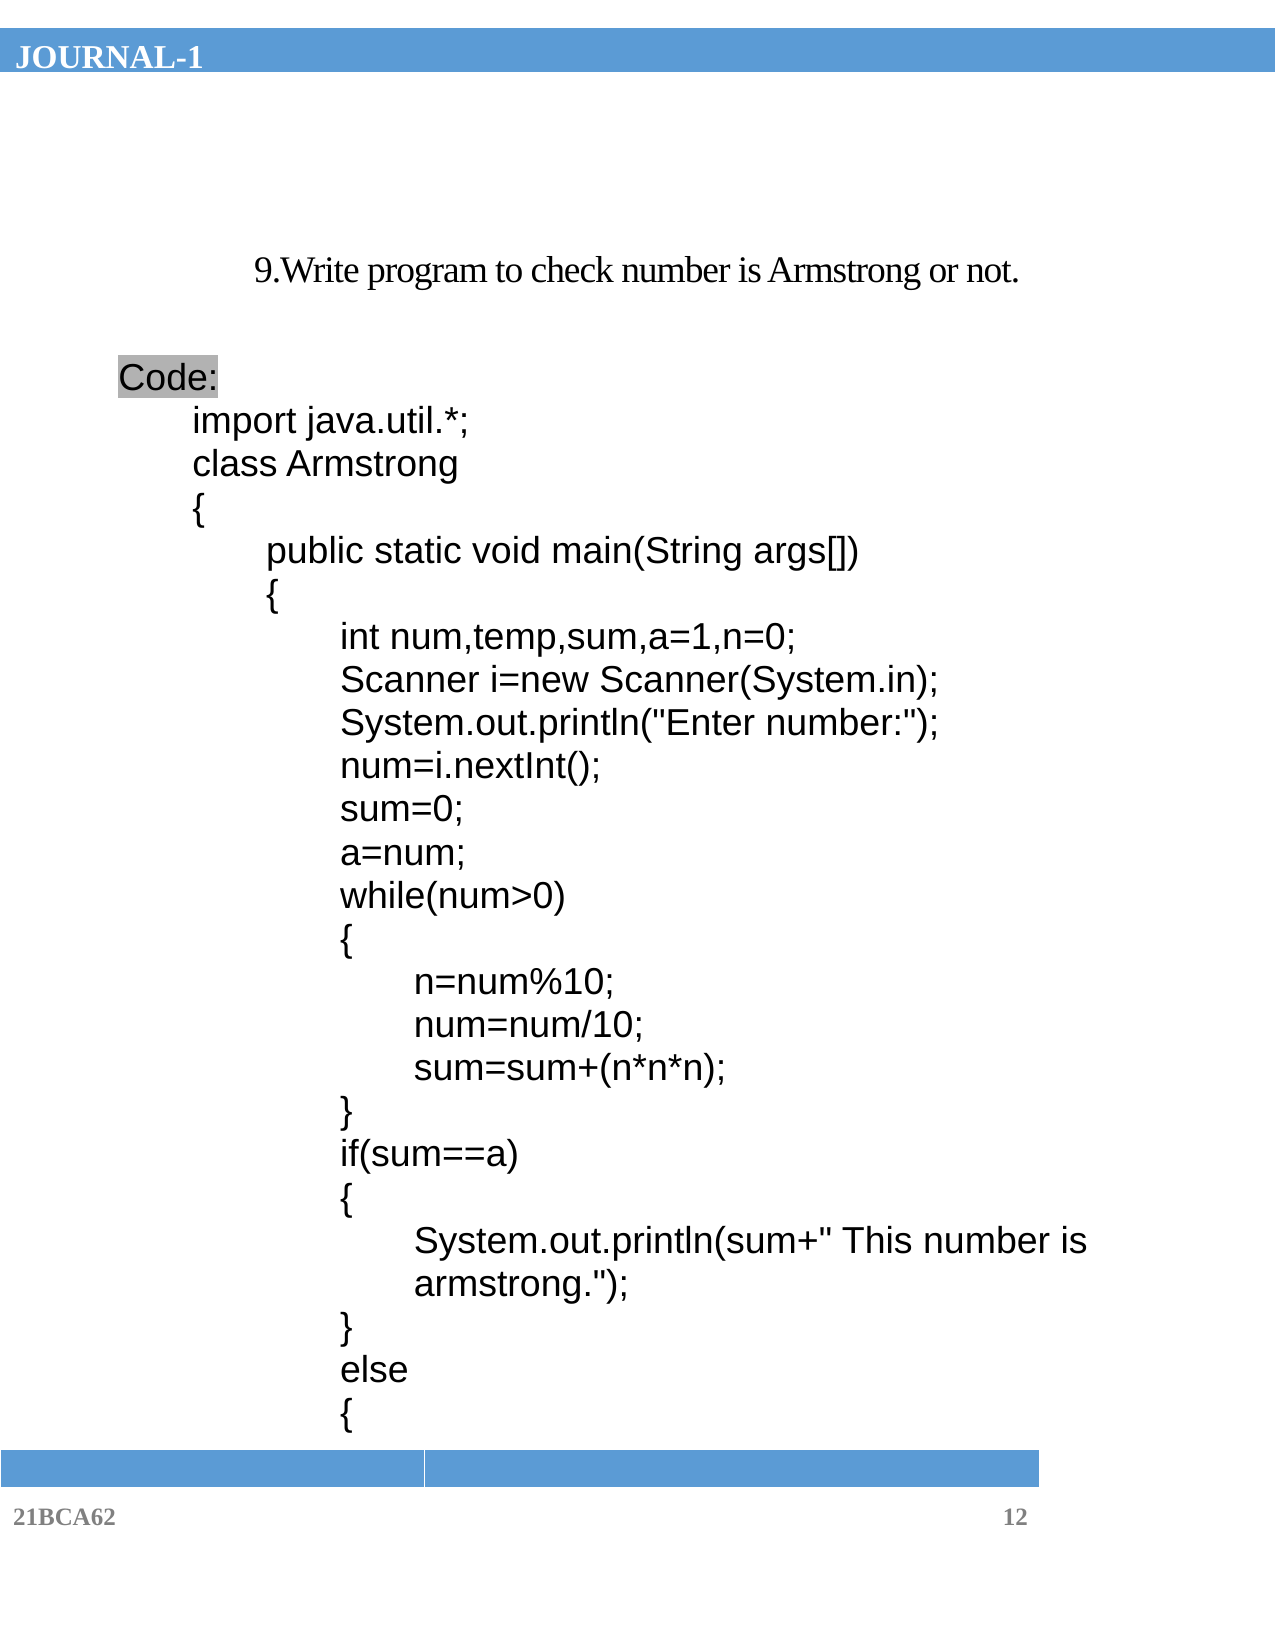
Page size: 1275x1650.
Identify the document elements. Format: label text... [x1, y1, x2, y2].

list Scanner i=new Scanner(System.in); [118, 657, 1157, 700]
list System.out.println("Enter number:"); [118, 700, 1157, 743]
list class Armstrong [118, 442, 1157, 485]
list a=num; [118, 830, 1157, 873]
list public static void main(String args[]) [118, 528, 1157, 571]
list sum=sum+(n*n*n); [118, 1045, 1157, 1088]
list } [118, 1304, 1157, 1347]
list num=num/10; [118, 1002, 1157, 1045]
list Code: [118, 355, 1157, 398]
list import java.util.*; [118, 398, 1157, 442]
list n=num%10; [118, 959, 1157, 1002]
list { [118, 916, 1157, 959]
list { [118, 1390, 1157, 1433]
list System.out.println(sum+" This number is armstrong."); [118, 1218, 1157, 1304]
list while(num>0) [118, 873, 1157, 916]
title 9.Write program to check number is Armstrong or not. [118, 247, 1157, 291]
list } [118, 1088, 1157, 1132]
list { [118, 1175, 1157, 1218]
list if(sum==a) [118, 1132, 1157, 1175]
list sum=0; [118, 787, 1157, 830]
list int num,temp,sum,a=1,n=0; [118, 614, 1157, 657]
list { [118, 571, 1157, 614]
list num=i.nextInt(); [118, 743, 1157, 787]
list else [118, 1347, 1157, 1390]
list { [118, 485, 1157, 528]
